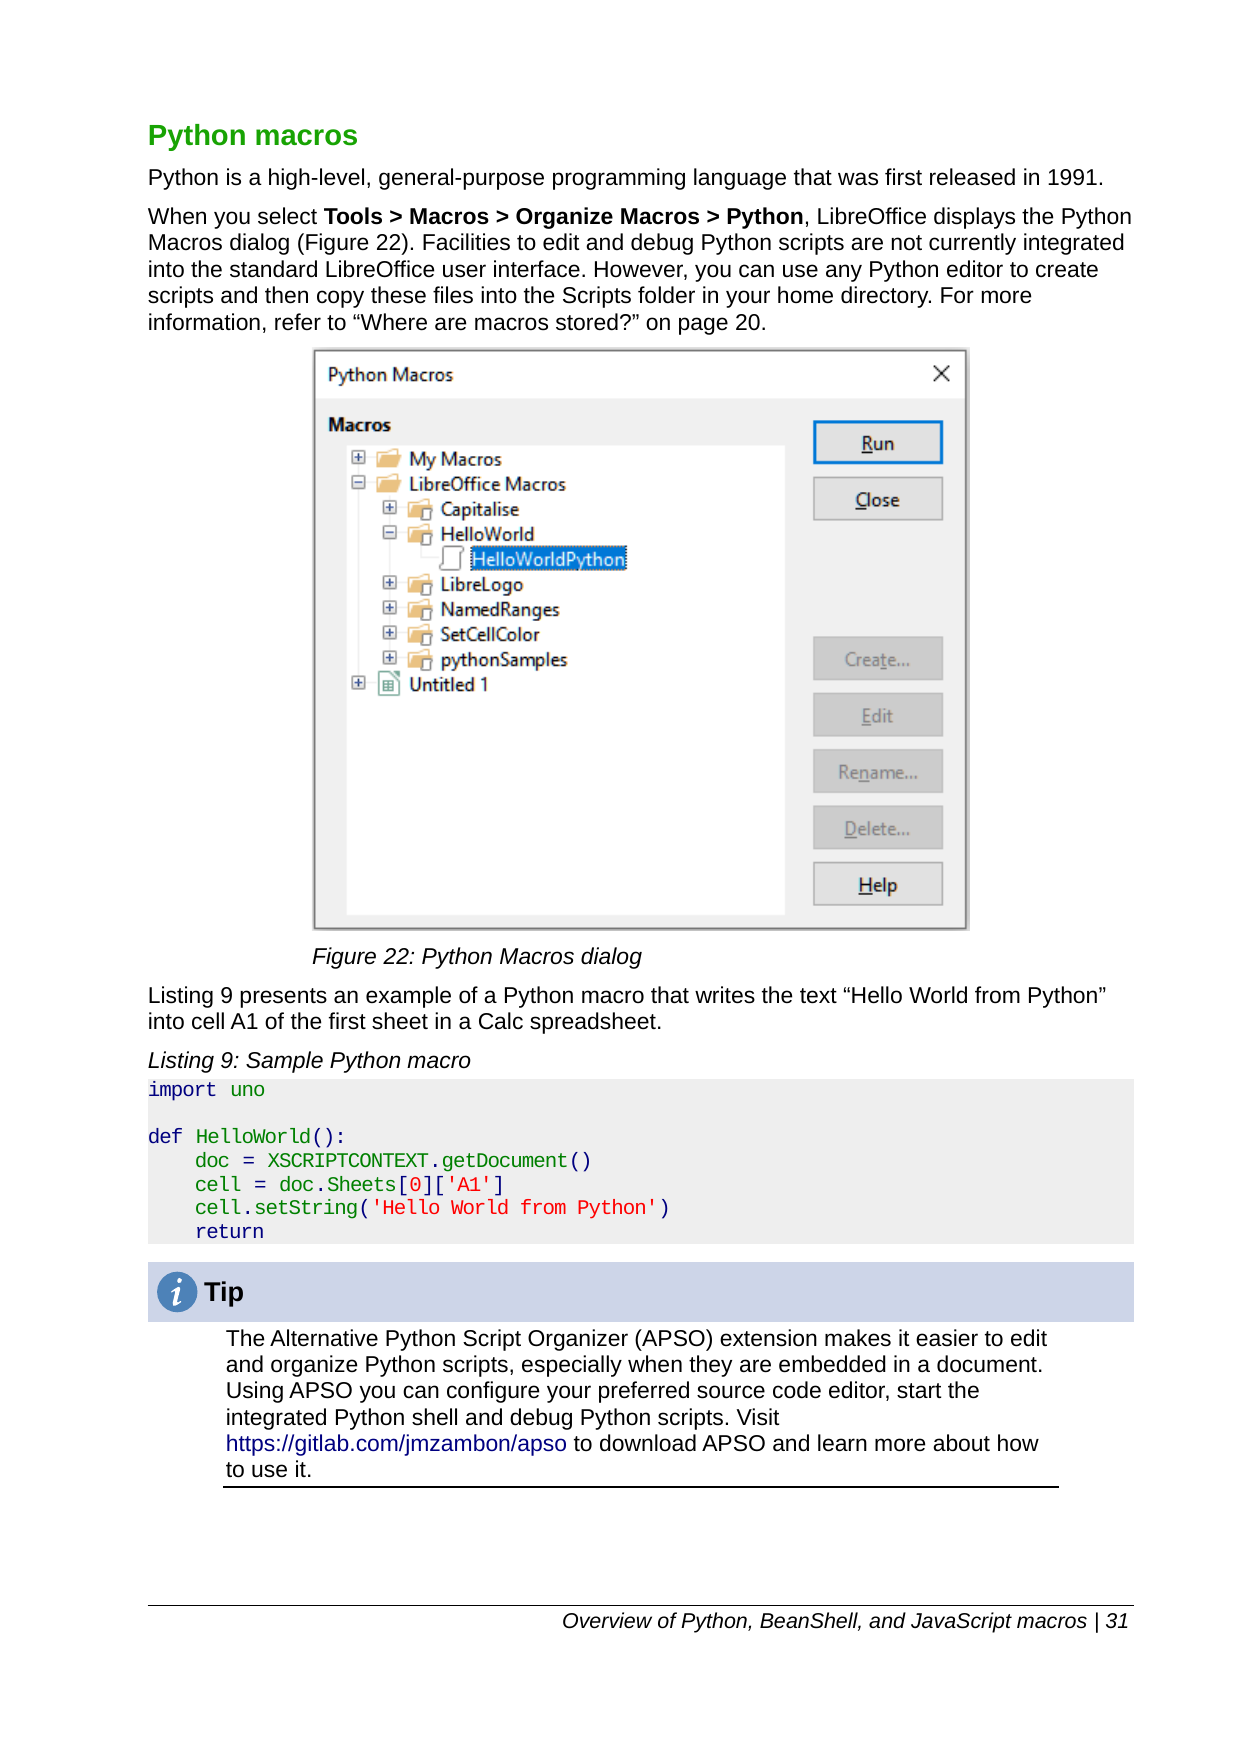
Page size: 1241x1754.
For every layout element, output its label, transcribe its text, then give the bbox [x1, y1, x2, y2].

text def HelloWorld(): [148, 1126, 1134, 1150]
text Listing 9 presents an example of a Python macro that writes the text “Hello World from Python” into cell A1 of the first sheet in a Calc spreadsheet. [148, 982, 1134, 1034]
subtitle Tip [148, 1262, 1134, 1322]
subtitle Python macros [148, 118, 1134, 152]
text Figure 22: Python Macros dialog [312, 943, 970, 969]
text doc = XSCRIPTCONTEXT.getDocument() [148, 1150, 1134, 1174]
text Python is a high-level, general-purpose programming language that was first released in 1991. [148, 164, 1134, 191]
text import uno [148, 1079, 1134, 1103]
text cell.setString('Hello World from Python') [148, 1197, 1134, 1221]
picture [311, 347, 970, 931]
text cell = doc.Sheets[0]['A1'] [148, 1174, 1134, 1197]
text return [148, 1221, 1134, 1244]
text The Alternative Python Script Organizer (APSO) extension makes it easier to edit and organize Python scripts, especially when they are embedded in a document. Using APSO you can configure your preferred source code editor, start the integrated Python shell and debug Python scripts. Visit https://gitlab.com/jmzambon/apso to download APSO and learn more about how to use it. [223, 1322, 1059, 1486]
text When you select Tools > Macros > Organize Macros > Python, LibreOffice displays the Python Macros dialog (Figure 22). Facilities to edit and debug Python scripts are not currently integrated into the standard LibreOffice user interface. However, you can use any Python editor to create scripts and then copy these files into the Scripts folder in your home directory. For more information, refer to “Where are macros stored?” on page 20. [148, 203, 1134, 335]
text Listing 9: Sample Python macro [148, 1047, 1134, 1073]
